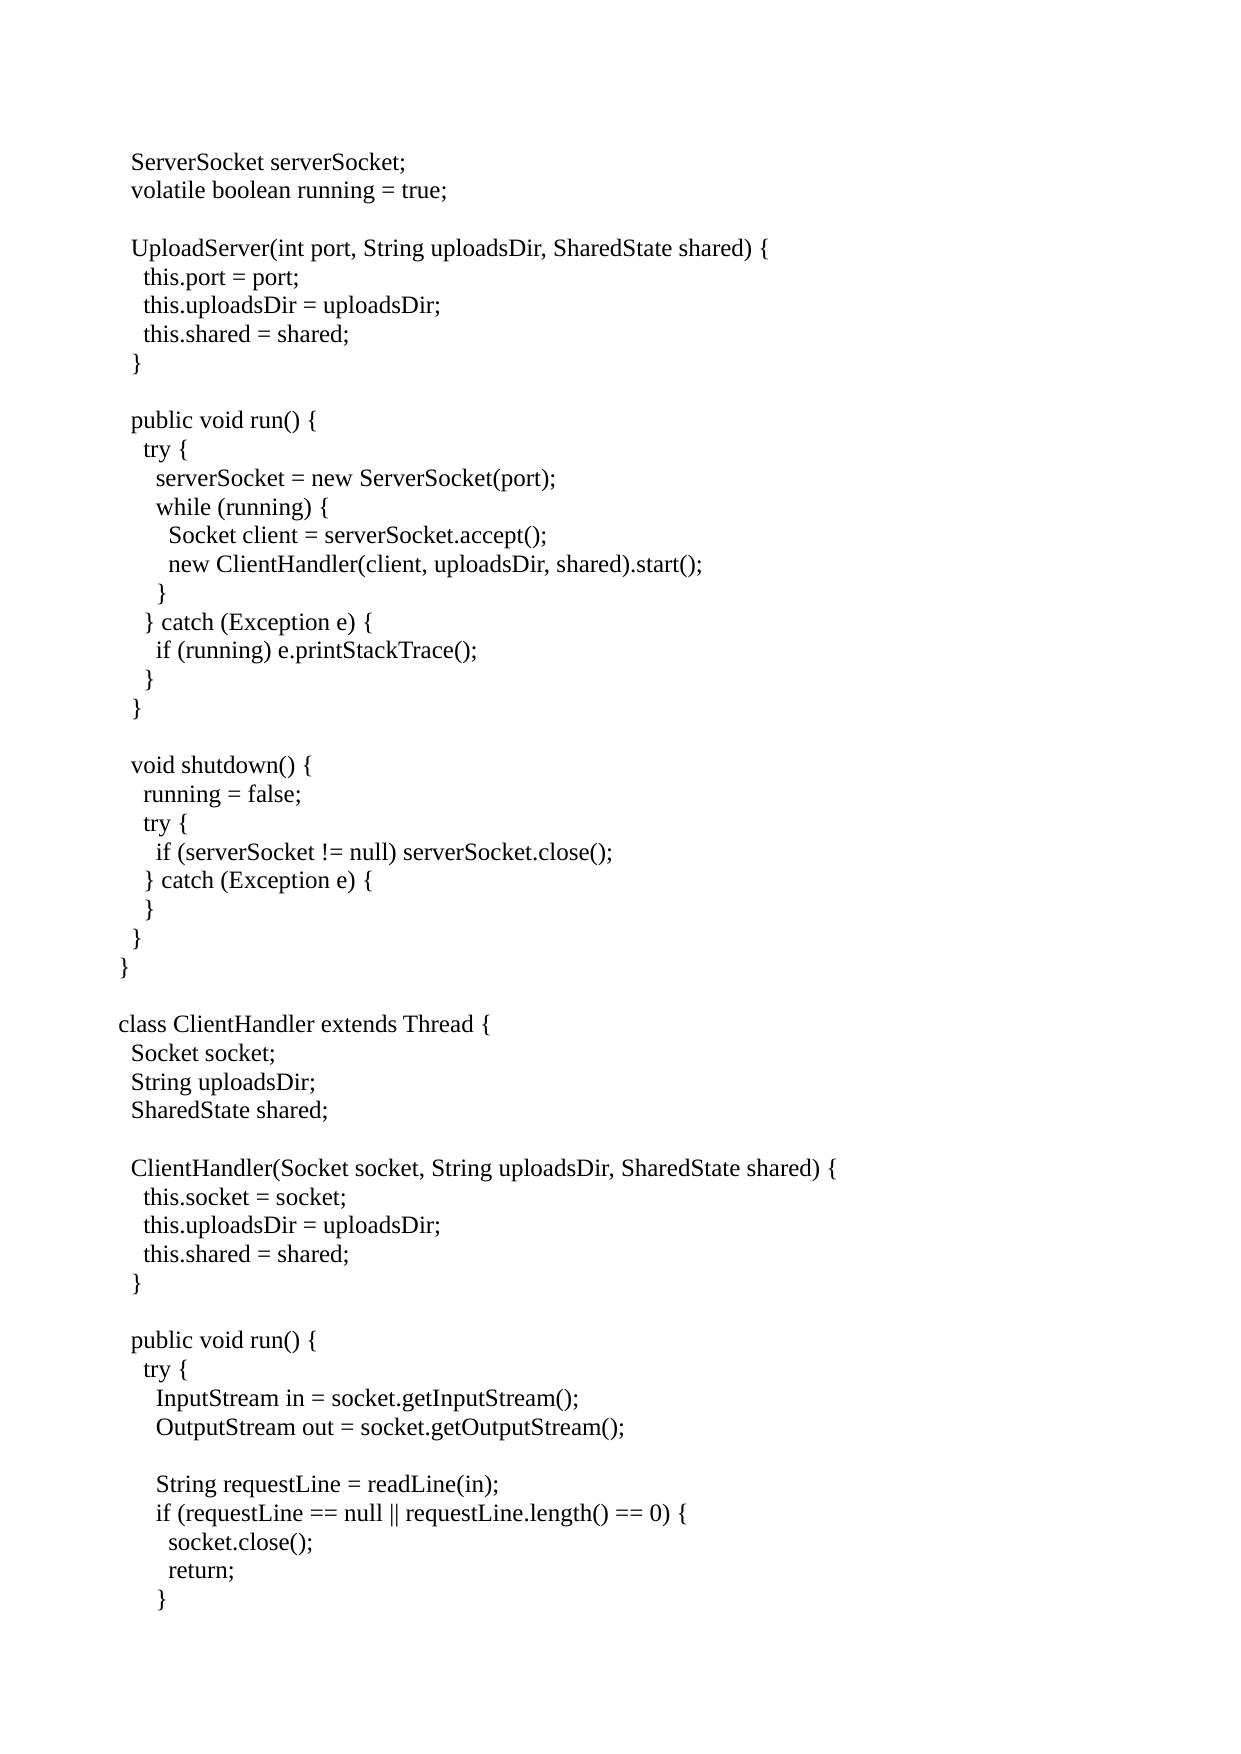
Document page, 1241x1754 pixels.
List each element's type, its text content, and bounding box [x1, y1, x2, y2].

text } [118, 578, 1122, 607]
text this.shared = shared; [118, 319, 1122, 348]
text } [118, 1268, 1122, 1297]
text Socket socket; [118, 1038, 1122, 1067]
text class ClientHandler extends Thread { [118, 1009, 1122, 1038]
text running = false; [118, 779, 1122, 808]
text this.uploadsDir = uploadsDir; [118, 1211, 1122, 1239]
text } catch (Exception e) { [118, 607, 1122, 636]
text this.uploadsDir = uploadsDir; [118, 291, 1122, 319]
text if (serverSocket != null) serverSocket.close(); [118, 837, 1122, 866]
text ClientHandler(Socket socket, String uploadsDir, SharedState shared) { [118, 1153, 1122, 1182]
text } [118, 348, 1122, 377]
text UploadServer(int port, String uploadsDir, SharedState shared) { [118, 233, 1122, 262]
text OutputStream out = socket.getOutputStream(); [118, 1412, 1122, 1441]
text } [118, 923, 1122, 952]
text if (requestLine == null || requestLine.length() == 0) { [118, 1498, 1122, 1527]
text ServerSocket serverSocket; [118, 147, 1122, 176]
text new ClientHandler(client, uploadsDir, shared).start(); [118, 549, 1122, 578]
text this.shared = shared; [118, 1239, 1122, 1268]
text while (running) { [118, 492, 1122, 521]
text } [118, 894, 1122, 923]
text socket.close(); [118, 1527, 1122, 1556]
text SharedState shared; [118, 1096, 1122, 1124]
text public void run() { [118, 1326, 1122, 1354]
text String uploadsDir; [118, 1067, 1122, 1096]
text serverSocket = new ServerSocket(port); [118, 463, 1122, 492]
text InputStream in = socket.getInputStream(); [118, 1383, 1122, 1412]
text String requestLine = readLine(in); [118, 1469, 1122, 1498]
text } [118, 952, 1122, 981]
text void shutdown() { [118, 751, 1122, 779]
text } [118, 1584, 1122, 1613]
text if (running) e.printStackTrace(); [118, 636, 1122, 664]
text this.port = port; [118, 262, 1122, 291]
text try { [118, 434, 1122, 463]
text } catch (Exception e) { [118, 866, 1122, 894]
text } [118, 693, 1122, 722]
text this.socket = socket; [118, 1182, 1122, 1211]
text try { [118, 808, 1122, 837]
text } [118, 664, 1122, 693]
text volatile boolean running = true; [118, 176, 1122, 204]
text return; [118, 1556, 1122, 1584]
text try { [118, 1354, 1122, 1383]
text public void run() { [118, 406, 1122, 434]
text Socket client = serverSocket.accept(); [118, 521, 1122, 549]
